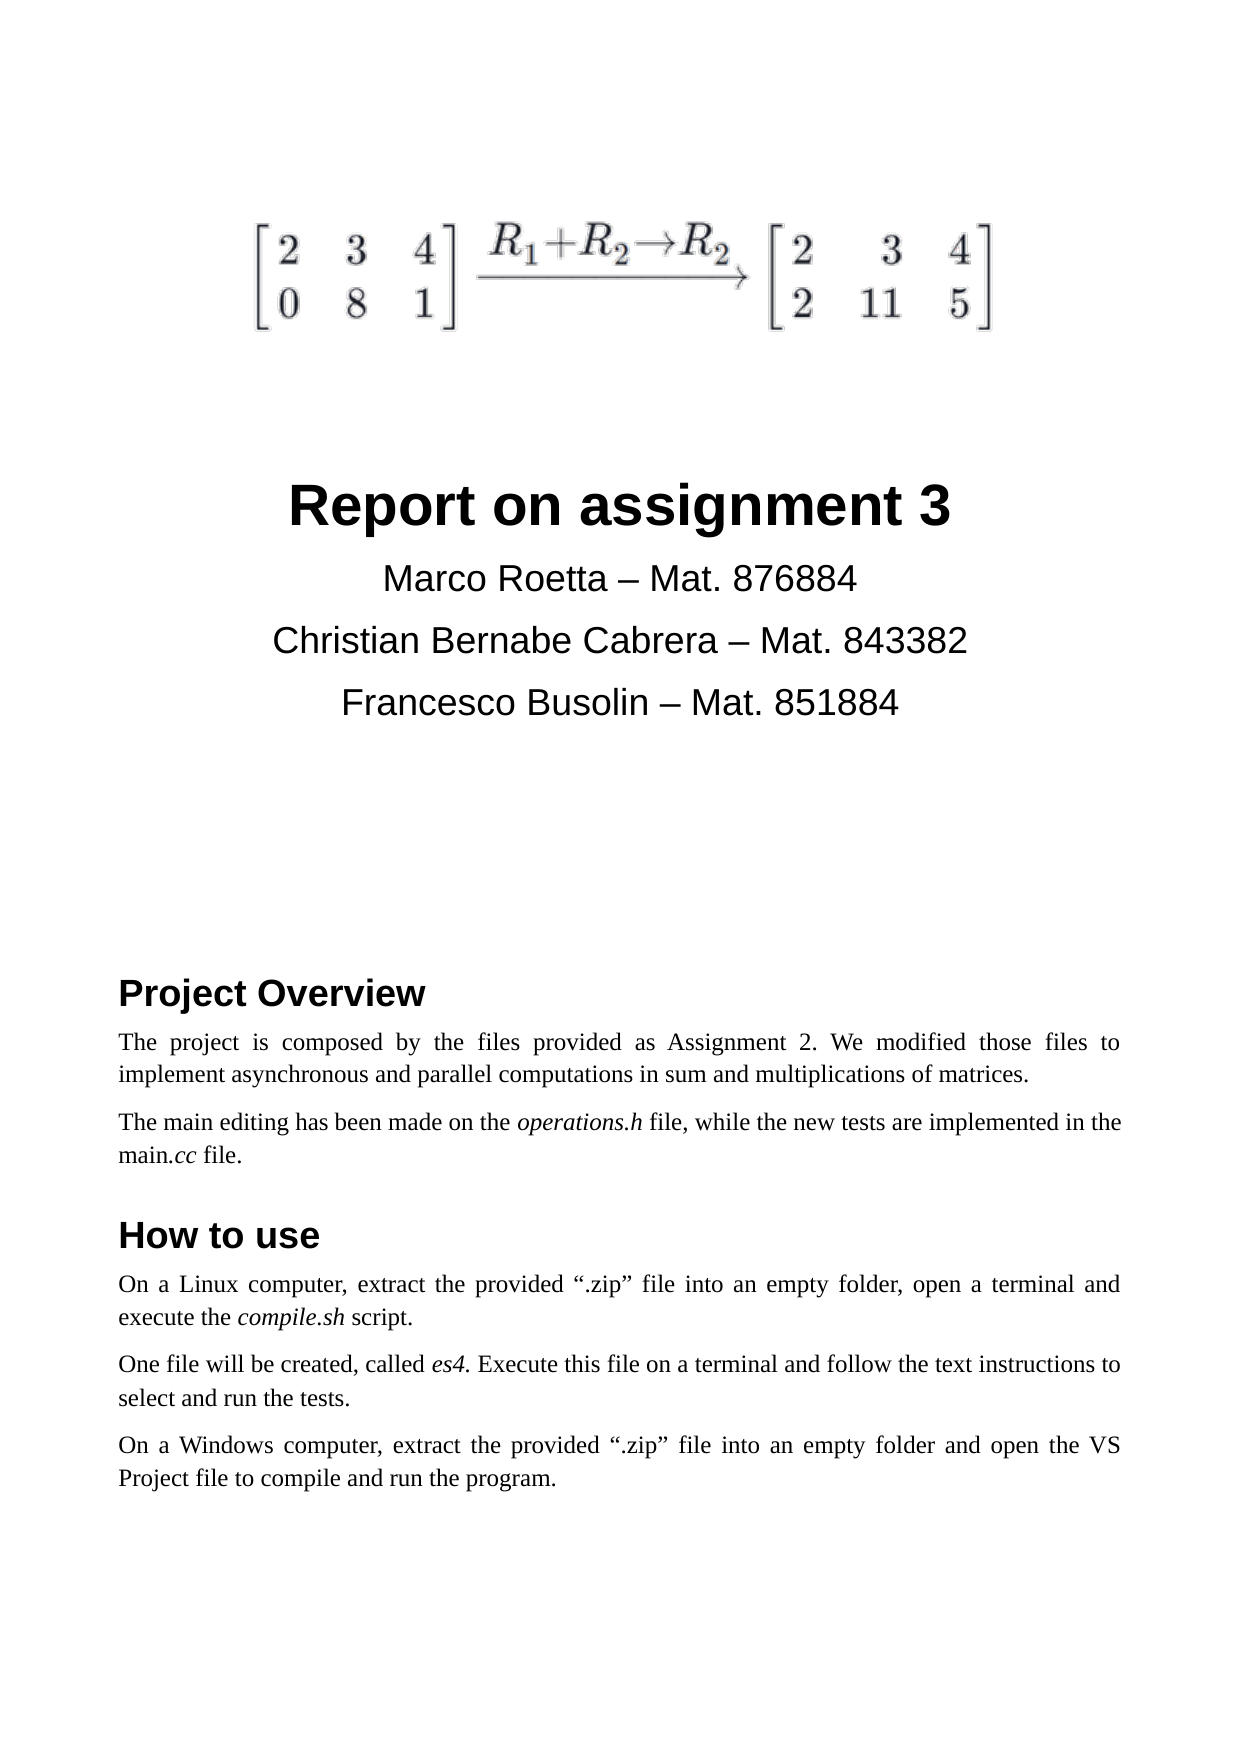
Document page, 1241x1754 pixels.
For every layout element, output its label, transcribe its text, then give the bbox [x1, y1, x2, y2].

subtitle Francesco Busolin – Mat. 851884 [118, 680, 1122, 723]
subtitle Marco Roetta – Mat. 876884 [118, 556, 1122, 599]
subtitle How to use [118, 1213, 1122, 1256]
text The project is composed by the files provided as Assignment 2. We modified those files to implement asynchronous and parallel computations in sum and multiplications of matrices. [118, 1027, 1122, 1088]
subtitle Project Overview [118, 970, 1122, 1014]
title Report on assignment 3 [118, 470, 1122, 537]
subtitle Christian Bernabe Cabrera – Mat. 843382 [118, 618, 1122, 661]
text On a Windows computer, extract the provided “.zip” file into an empty folder and open the VS Project file to compile and run the program. [118, 1430, 1122, 1492]
picture [220, 186, 1020, 366]
text One file will be created, called es4. Execute this file on a terminal and follow the text instructions to select and run the tests. [118, 1349, 1122, 1411]
text On a Linux computer, extract the provided “.zip” file into an empty folder, open a terminal and execute the compile.sh script. [118, 1269, 1122, 1331]
text The main editing has been made on the operations.h file, while the new tests are implemented in the main.cc file. [118, 1107, 1122, 1169]
